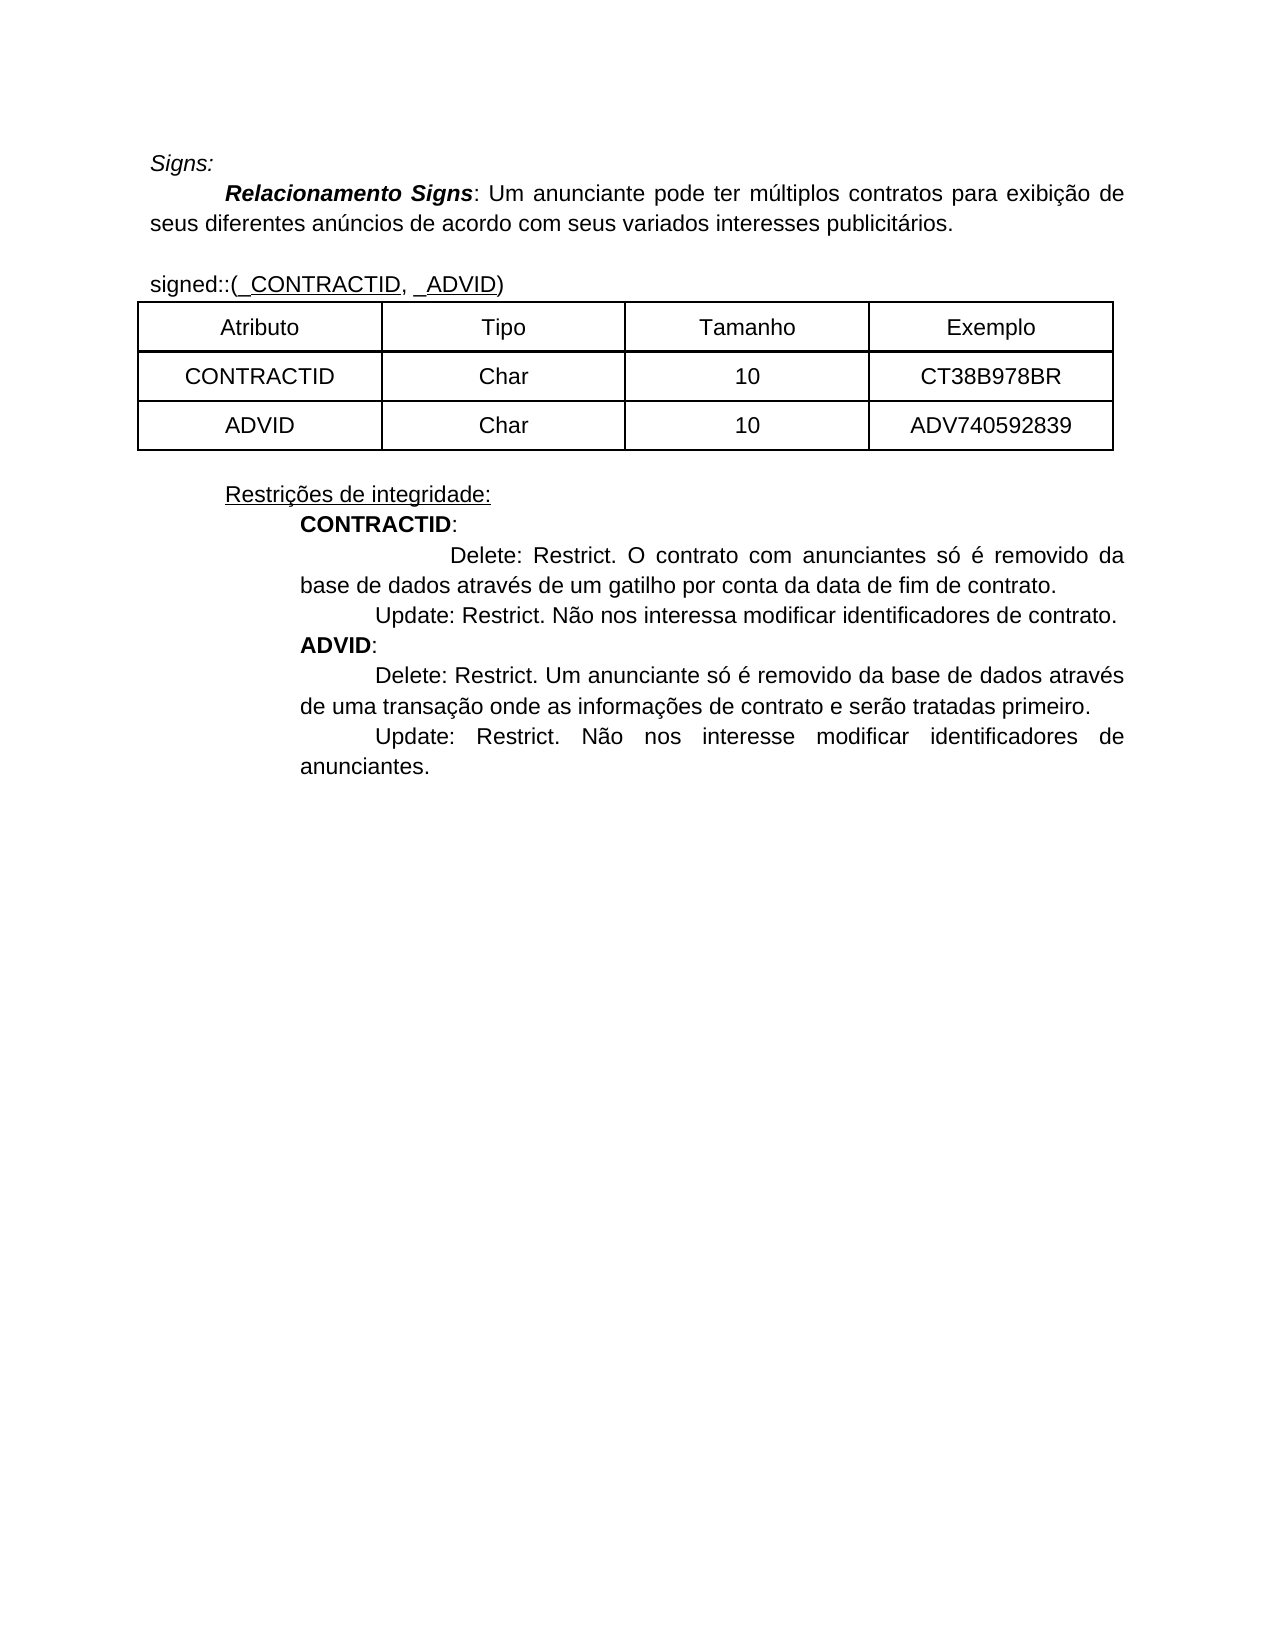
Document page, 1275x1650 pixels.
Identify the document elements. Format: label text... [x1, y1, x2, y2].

table_header Exemplo [870, 303, 1112, 350]
table_cell 10 [626, 402, 868, 449]
table_cell CT38B978BR [870, 353, 1112, 399]
table_header Atributo [139, 303, 381, 350]
table_cell ADVID [139, 402, 381, 449]
text Update: Restrict. Não nos interessa modificar identificadores de contrato. [150, 602, 1125, 628]
text signed::(_CONTRACTID, _ADVID) [150, 271, 1125, 297]
table_cell ADV740592839 [870, 402, 1112, 449]
text Signs: [150, 150, 1125, 176]
text Delete: Restrict. Um anunciante só é removido da base de dados através de uma transação onde as informações de contrato e serão tratadas primeiro. [300, 662, 1125, 719]
table_header Tamanho [626, 303, 868, 350]
table_cell Char [383, 402, 624, 449]
text ADVID: [225, 632, 1125, 658]
table_cell Char [383, 353, 624, 399]
table_cell CONTRACTID [139, 353, 381, 399]
table_header Tipo [383, 303, 624, 350]
table_cell 10 [626, 353, 868, 399]
text Relacionamento Signs: Um anunciante pode ter múltiplos contratos para exibição de seus diferentes anúncios de acordo com seus variados interesses publicitários. [150, 180, 1125, 237]
text CONTRACTID: Delete: Restrict. O contrato com anunciantes só é removido da base de dados através de um gatilho por conta da data de fim de contrato. [300, 511, 1125, 598]
text Update: Restrict. Não nos interesse modificar identificadores de anunciantes. [300, 723, 1125, 779]
text Restrições de integridade: [150, 481, 1125, 507]
